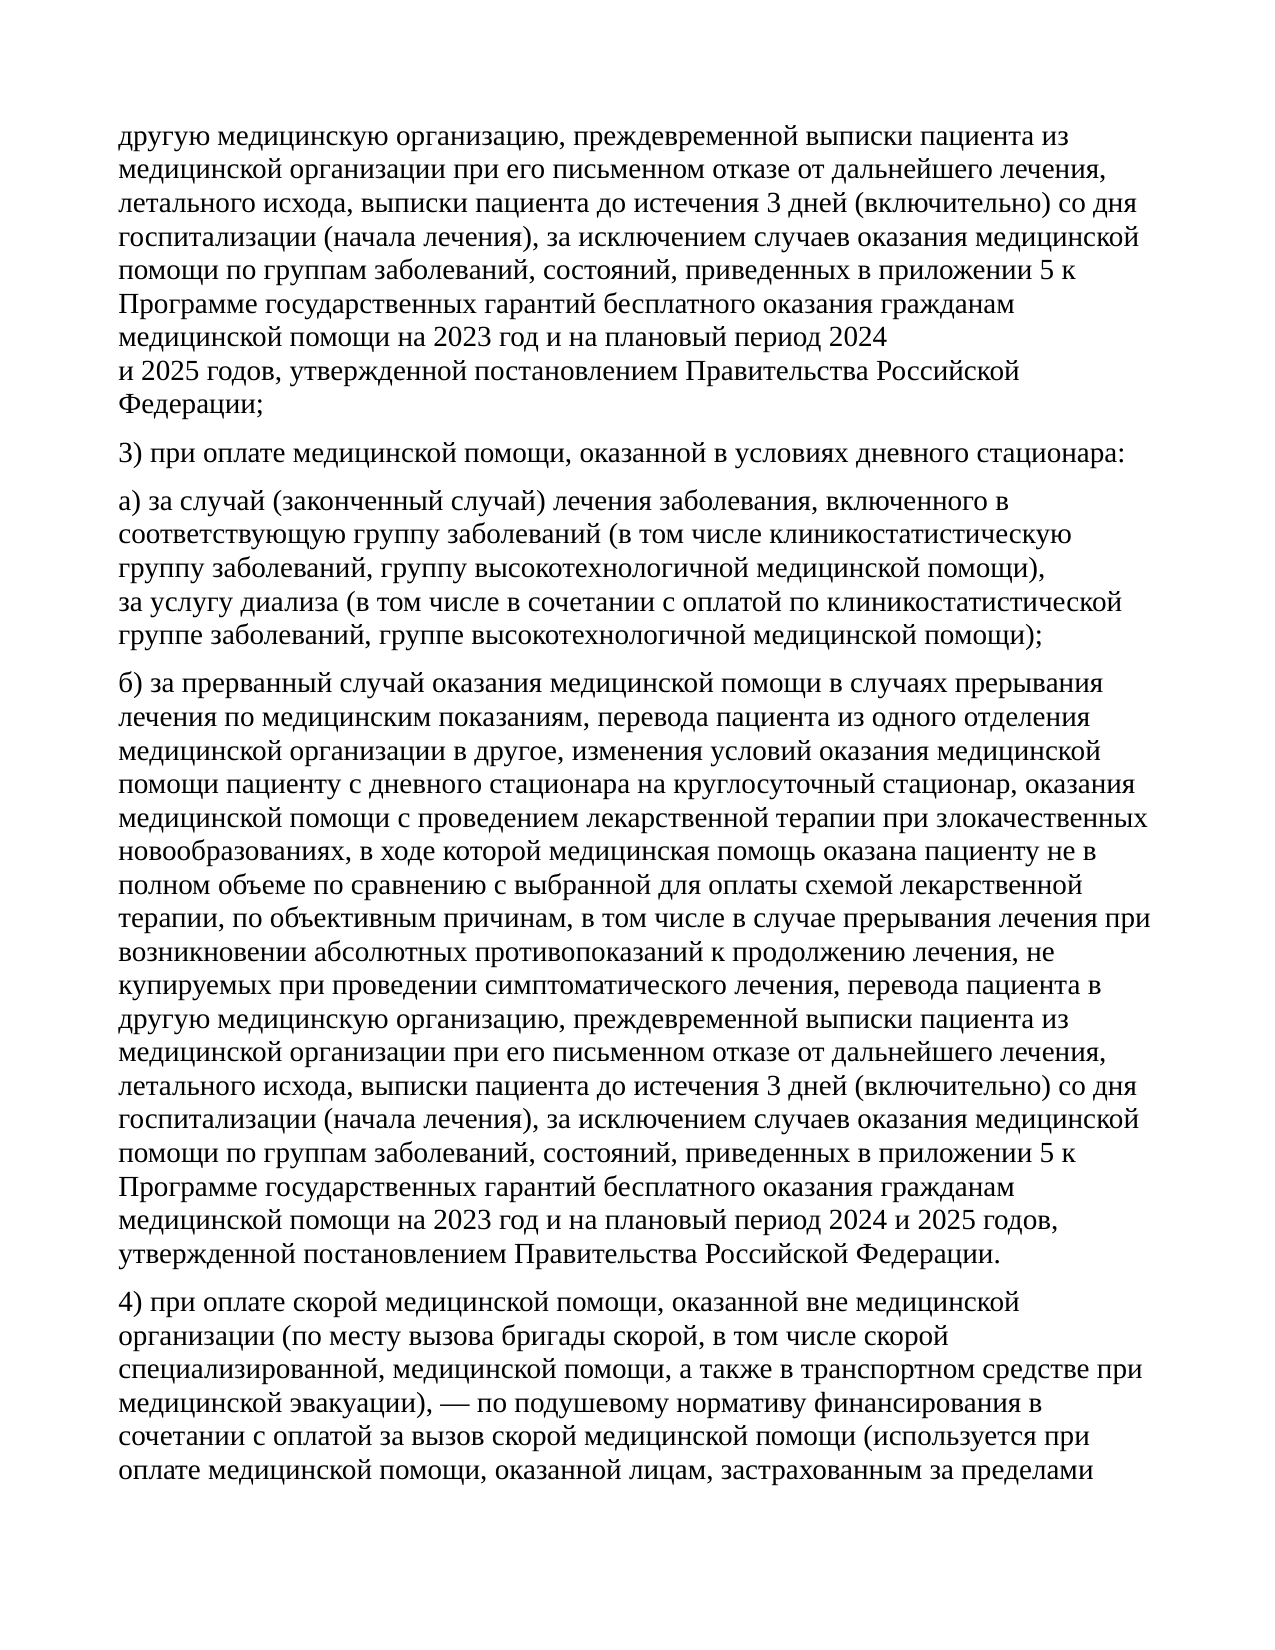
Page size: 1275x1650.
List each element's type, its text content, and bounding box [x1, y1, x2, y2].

text а) за случай (законченный случай) лечения заболевания, включенного в соответствующую группу заболеваний (в том числе клиникостатистическую группу заболеваний, группу высокотехнологичной медицинской помощи), за услугу диализа (в том числе в сочетании с оплатой по клиникостатистической группе заболеваний, группе высокотехнологичной медицинской помощи); [118, 483, 1157, 651]
text б) за прерванный случай оказания медицинской помощи в случаях прерывания лечения по медицинским показаниям, перевода пациента из одного отделения медицинской организации в другое, изменения условий оказания медицинской помощи пациенту с дневного стационара на круглосуточный стационар, оказания медицинской помощи с проведением лекарственной терапии при злокачественных новообразованиях, в ходе которой медицинская помощь оказана пациенту не в полном объеме по сравнению с выбранной для оплаты схемой лекарственной терапии, по объективным причинам, в том числе в случае прерывания лечения при возникновении абсолютных противопоказаний к продолжению лечения, не купируемых при проведении симптоматического лечения, перевода пациента в другую медицинскую организацию, преждевременной выписки пациента из медицинской организации при его письменном отказе от дальнейшего лечения, летального исхода, выписки пациента до истечения 3 дней (включительно) со дня госпитализации (начала лечения), за исключением случаев оказания медицинской помощи по группам заболеваний, состояний, приведенных в приложении 5 к Программе государственных гарантий бесплатного оказания гражданам медицинской помощи на 2023 год и на плановый период 2024 и 2025 годов, утвержденной постановлением Правительства Российской Федерации. [118, 666, 1157, 1269]
text другую медицинскую организацию, преждевременной выписки пациента из медицинской организации при его письменном отказе от дальнейшего лечения, летального исхода, выписки пациента до истечения 3 дней (включительно) со дня госпитализации (начала лечения), за исключением случаев оказания медицинской помощи по группам заболеваний, состояний, приведенных в приложении 5 к Программе государственных гарантий бесплатного оказания гражданам медицинской помощи на 2023 год и на плановый период 2024 и 2025 годов, утвержденной постановлением Правительства Российской Федерации; [118, 118, 1157, 420]
text 4) при оплате скорой медицинской помощи, оказанной вне медицинской организации (по месту вызова бригады скорой, в том числе скорой специализированной, медицинской помощи, а также в транспортном средстве при медицинской эвакуации), — по подушевому нормативу финансирования в сочетании с оплатой за вызов скорой медицинской помощи (используется при оплате медицинской помощи, оказанной лицам, застрахованным за пределами [118, 1284, 1157, 1485]
text 3) при оплате медицинской помощи, оказанной в условиях дневного стационара: [118, 435, 1157, 468]
